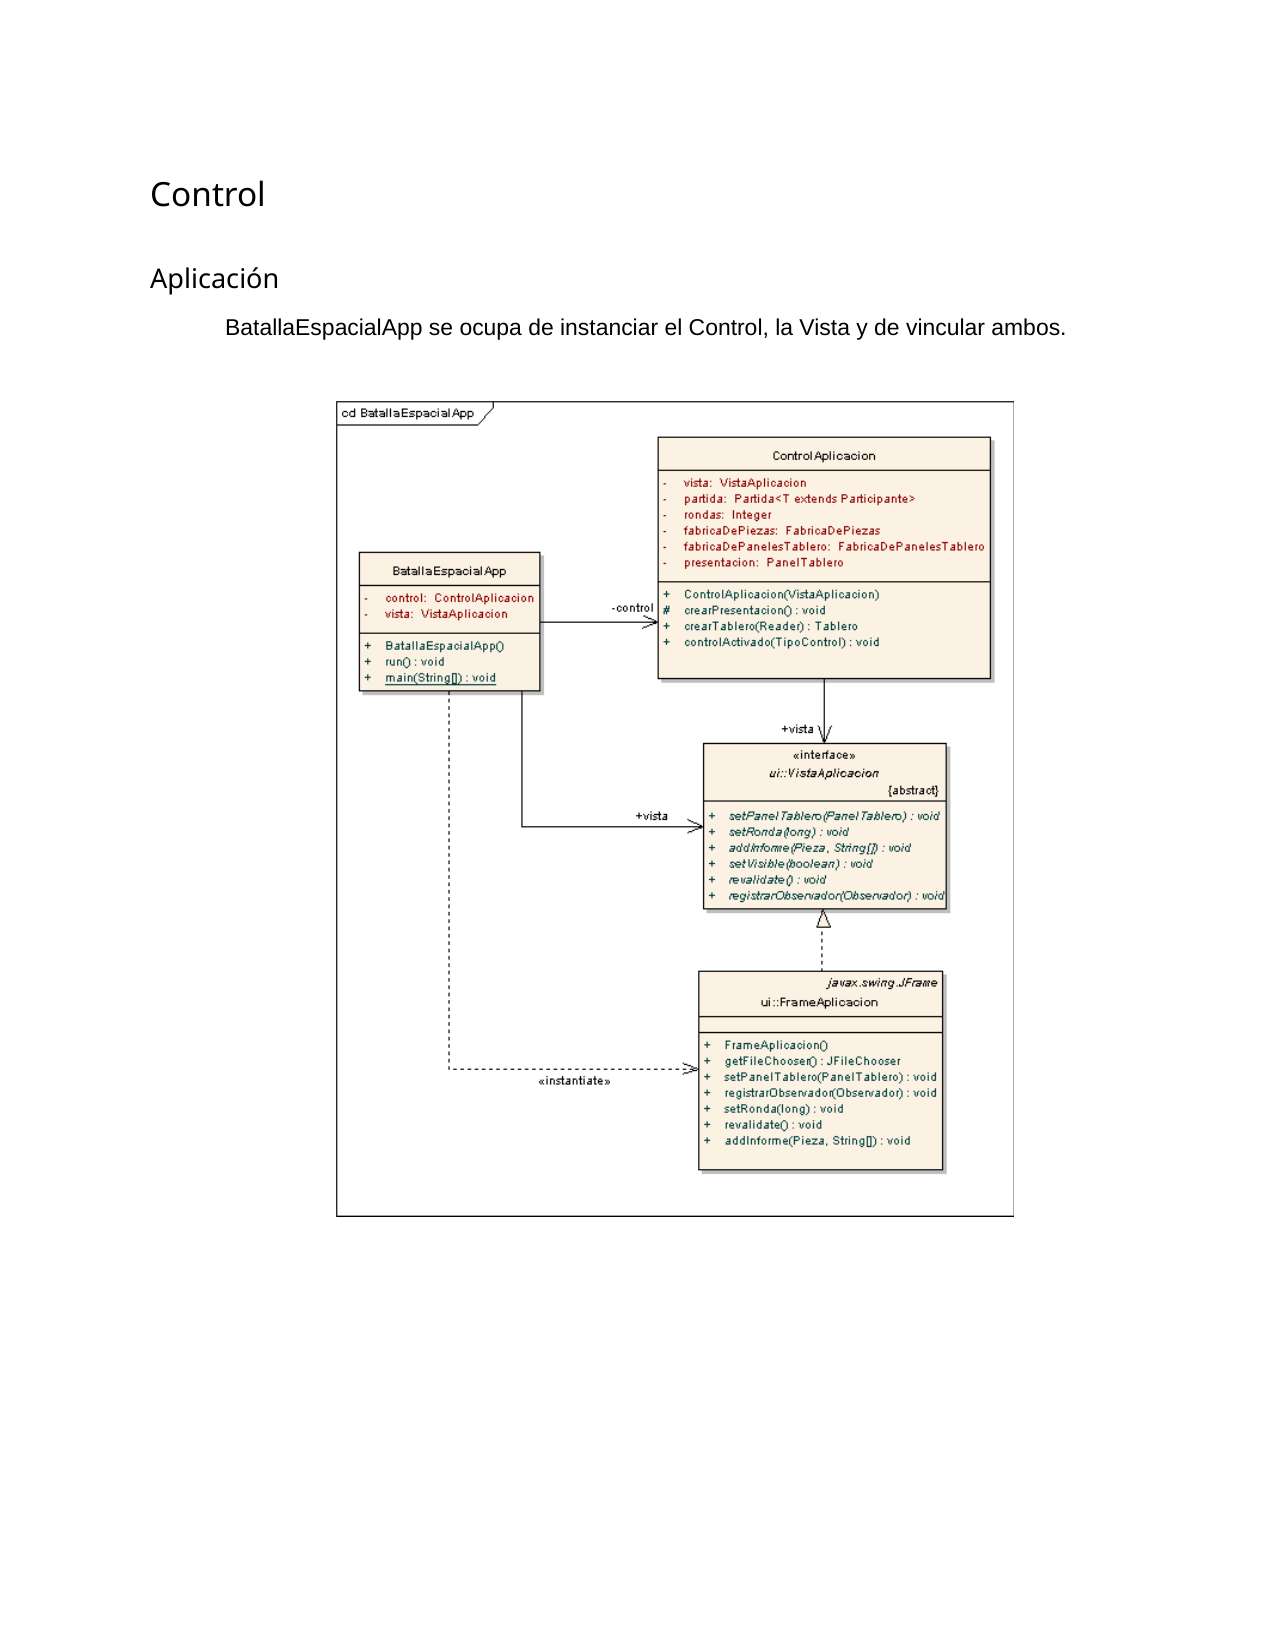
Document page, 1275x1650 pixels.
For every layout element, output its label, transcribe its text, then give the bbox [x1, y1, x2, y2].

text BatallaEspacialApp se ocupa de instanciar el Control, la Vista y de vincular ambos. [150, 315, 1125, 341]
subtitle Aplicación [150, 260, 1125, 297]
subtitle Control [150, 171, 1125, 216]
picture [336, 401, 1014, 1217]
